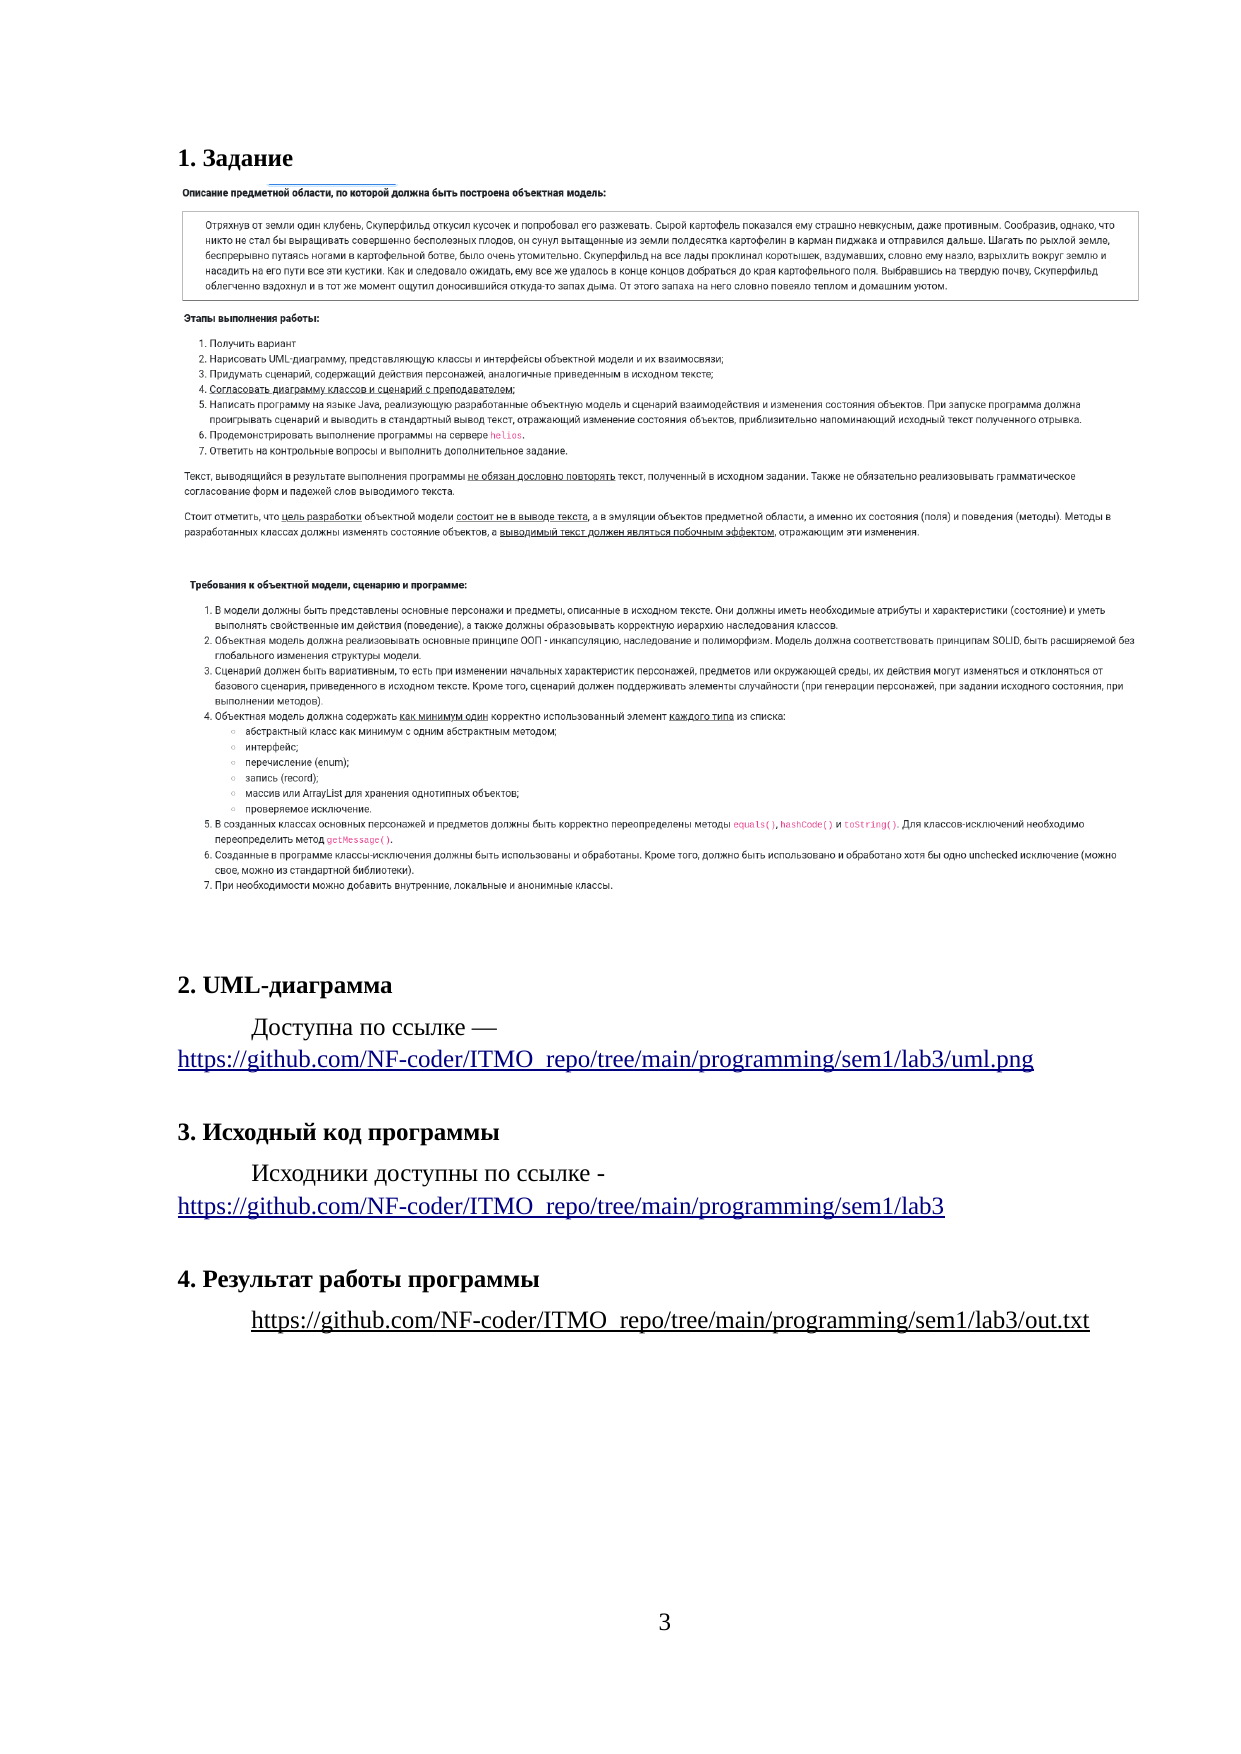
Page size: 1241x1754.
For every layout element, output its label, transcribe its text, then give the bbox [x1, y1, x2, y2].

subtitle 1. Задание [177, 143, 1152, 172]
subtitle 4. Результат работы программы [177, 1264, 1152, 1293]
text https://github.com/NF-coder/ITMO_repo/tree/main/programming/sem1/lab3/out.txt [177, 1305, 1152, 1334]
subtitle 3. Исходный код программы [177, 1117, 1152, 1146]
subtitle 2. UML-диаграмма [177, 970, 1152, 999]
picture [168, 568, 1143, 898]
picture [177, 184, 1152, 551]
text Доступна по ссылке — https://github.com/NF-coder/ITMO_repo/tree/main/programming/sem1/lab3/uml.png [177, 1012, 1152, 1073]
text Исходники доступны по ссылке - https://github.com/NF-coder/ITMO_repo/tree/main/programming/sem1/lab3 [177, 1158, 1152, 1220]
